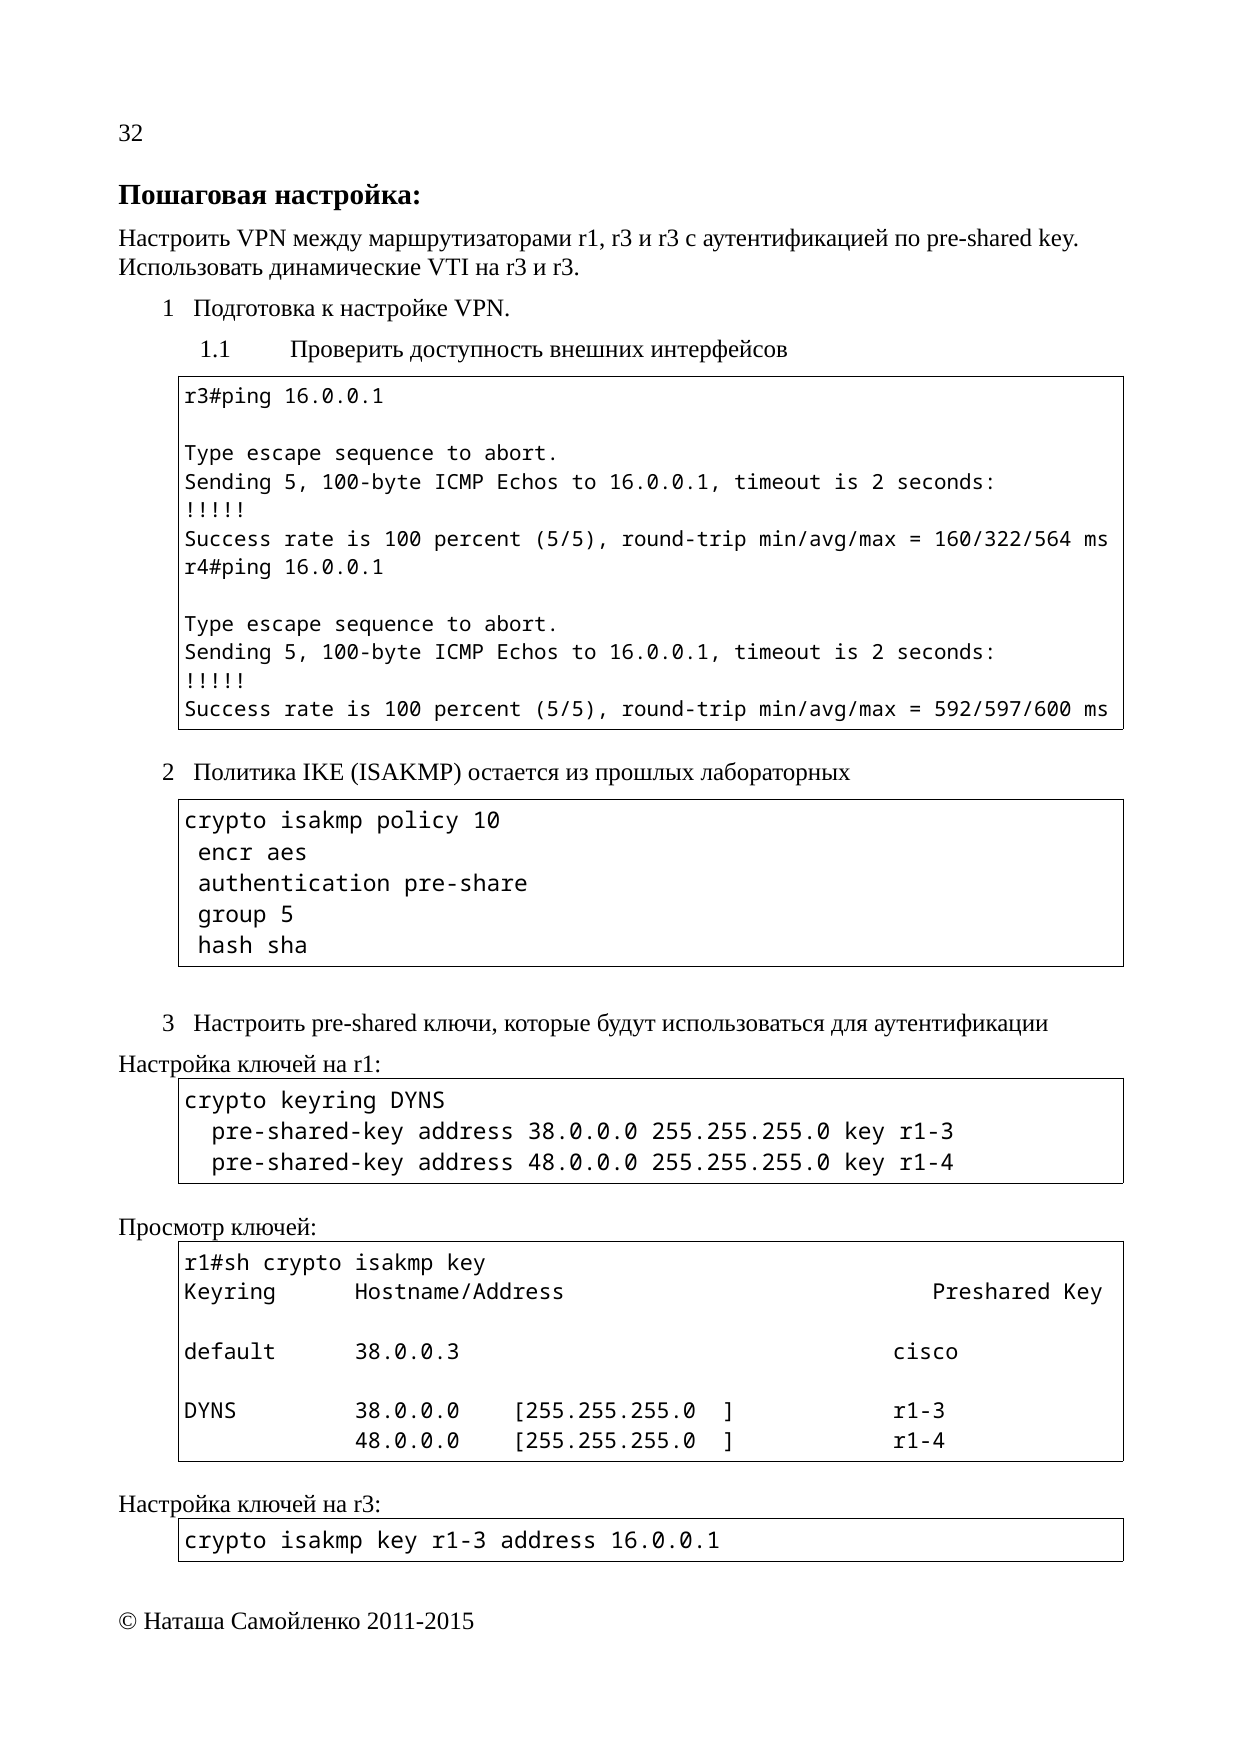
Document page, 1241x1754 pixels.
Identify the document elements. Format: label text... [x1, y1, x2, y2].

list Политика IKE (ISAKMP) остается из прошлых лабораторных [156, 757, 1122, 786]
table_header r1#sh crypto isakmp key Keyring Hostname/Address Preshared Key default 38.0.0.3 cisco DYNS 38.0.0.0 [255.255.255.0 ] r1-3 48.0.0.0 [255.255.255.0 ] r1-4 [179, 1242, 1123, 1461]
text Настройка ключей на r3: [118, 1489, 1122, 1518]
text Настройка ключей на r1: [118, 1049, 1122, 1078]
table_header crypto keyring DYNS pre-shared-key address 38.0.0.0 255.255.255.0 key r1-3 pre-shared-key address 48.0.0.0 255.255.255.0 key r1-4 [179, 1079, 1123, 1183]
table_header crypto isakmp key r1-3 address 16.0.0.1 [179, 1519, 1123, 1561]
text Пошаговая настройка: [118, 177, 1122, 211]
text Просмотр ключей: [118, 1212, 1122, 1241]
list Проверить доступность внешних интерфейсов [193, 334, 1122, 363]
table_header r3#ping 16.0.0.1 Type escape sequence to abort. Sending 5, 100-byte ICMP Echos to 16.0.0.1, timeout is 2 seconds: !!!!! Success rate is 100 percent (5/5), round-trip min/avg/max = 160/322/564 ms r4#ping 16.0.0.1 Type escape sequence to abort. Sending 5, 100-byte ICMP Echos to 16.0.0.1, timeout is 2 seconds: !!!!! Success rate is 100 percent (5/5), round-trip min/avg/max = 592/597/600 ms [179, 377, 1123, 728]
text Настроить VPN между маршрутизаторами r1, r3 и r3 с аутентификацией по pre-shared key. Использовать динамические VTI на r3 и r3. [118, 223, 1122, 281]
table_header crypto isakmp policy 10 encr aes authentication pre-share group 5 hash sha [179, 800, 1123, 966]
list Настроить pre-shared ключи, которые будут использоваться для аутентификации [156, 1008, 1122, 1036]
list Подготовка к настройке VPN. [156, 293, 1122, 322]
